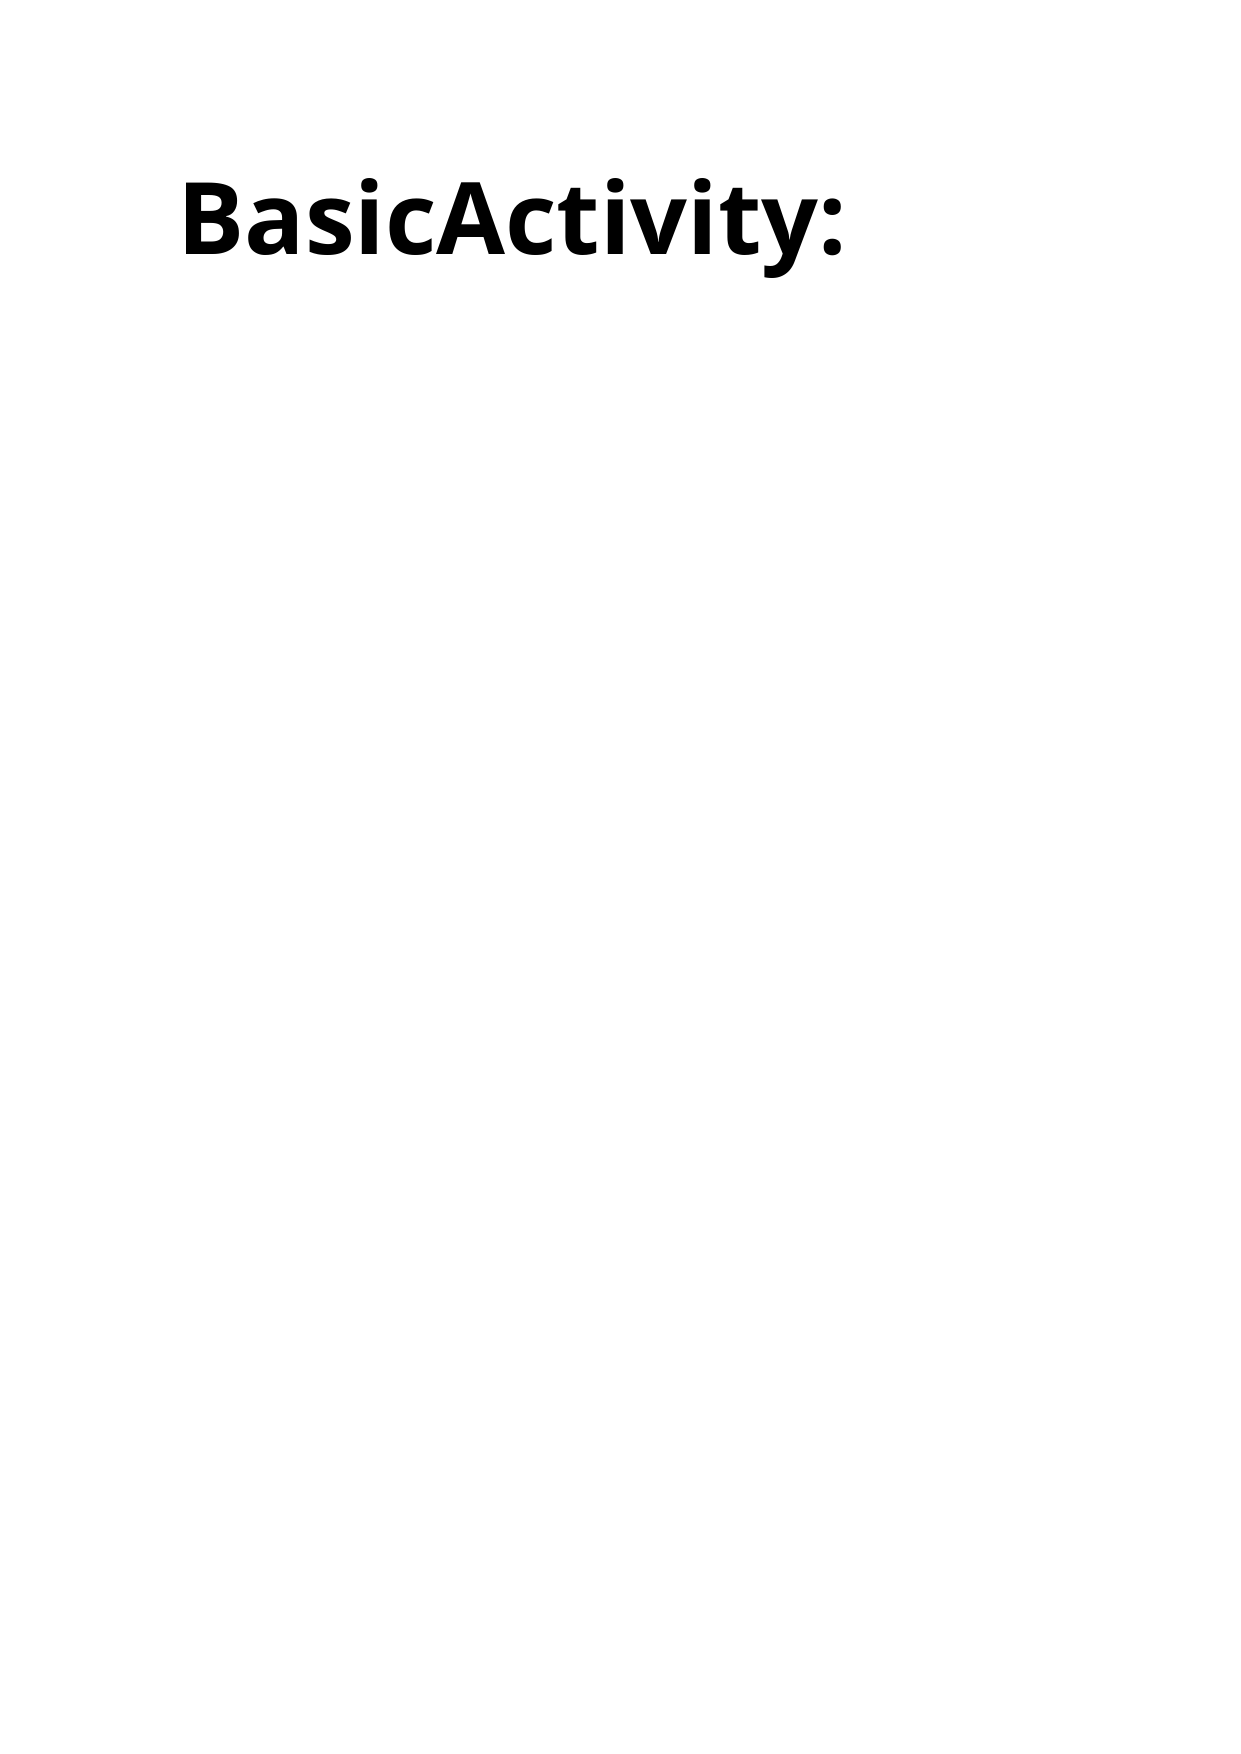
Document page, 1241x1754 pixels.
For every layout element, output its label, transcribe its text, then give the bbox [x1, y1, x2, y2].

subtitle BasicActivity: [177, 148, 1063, 284]
